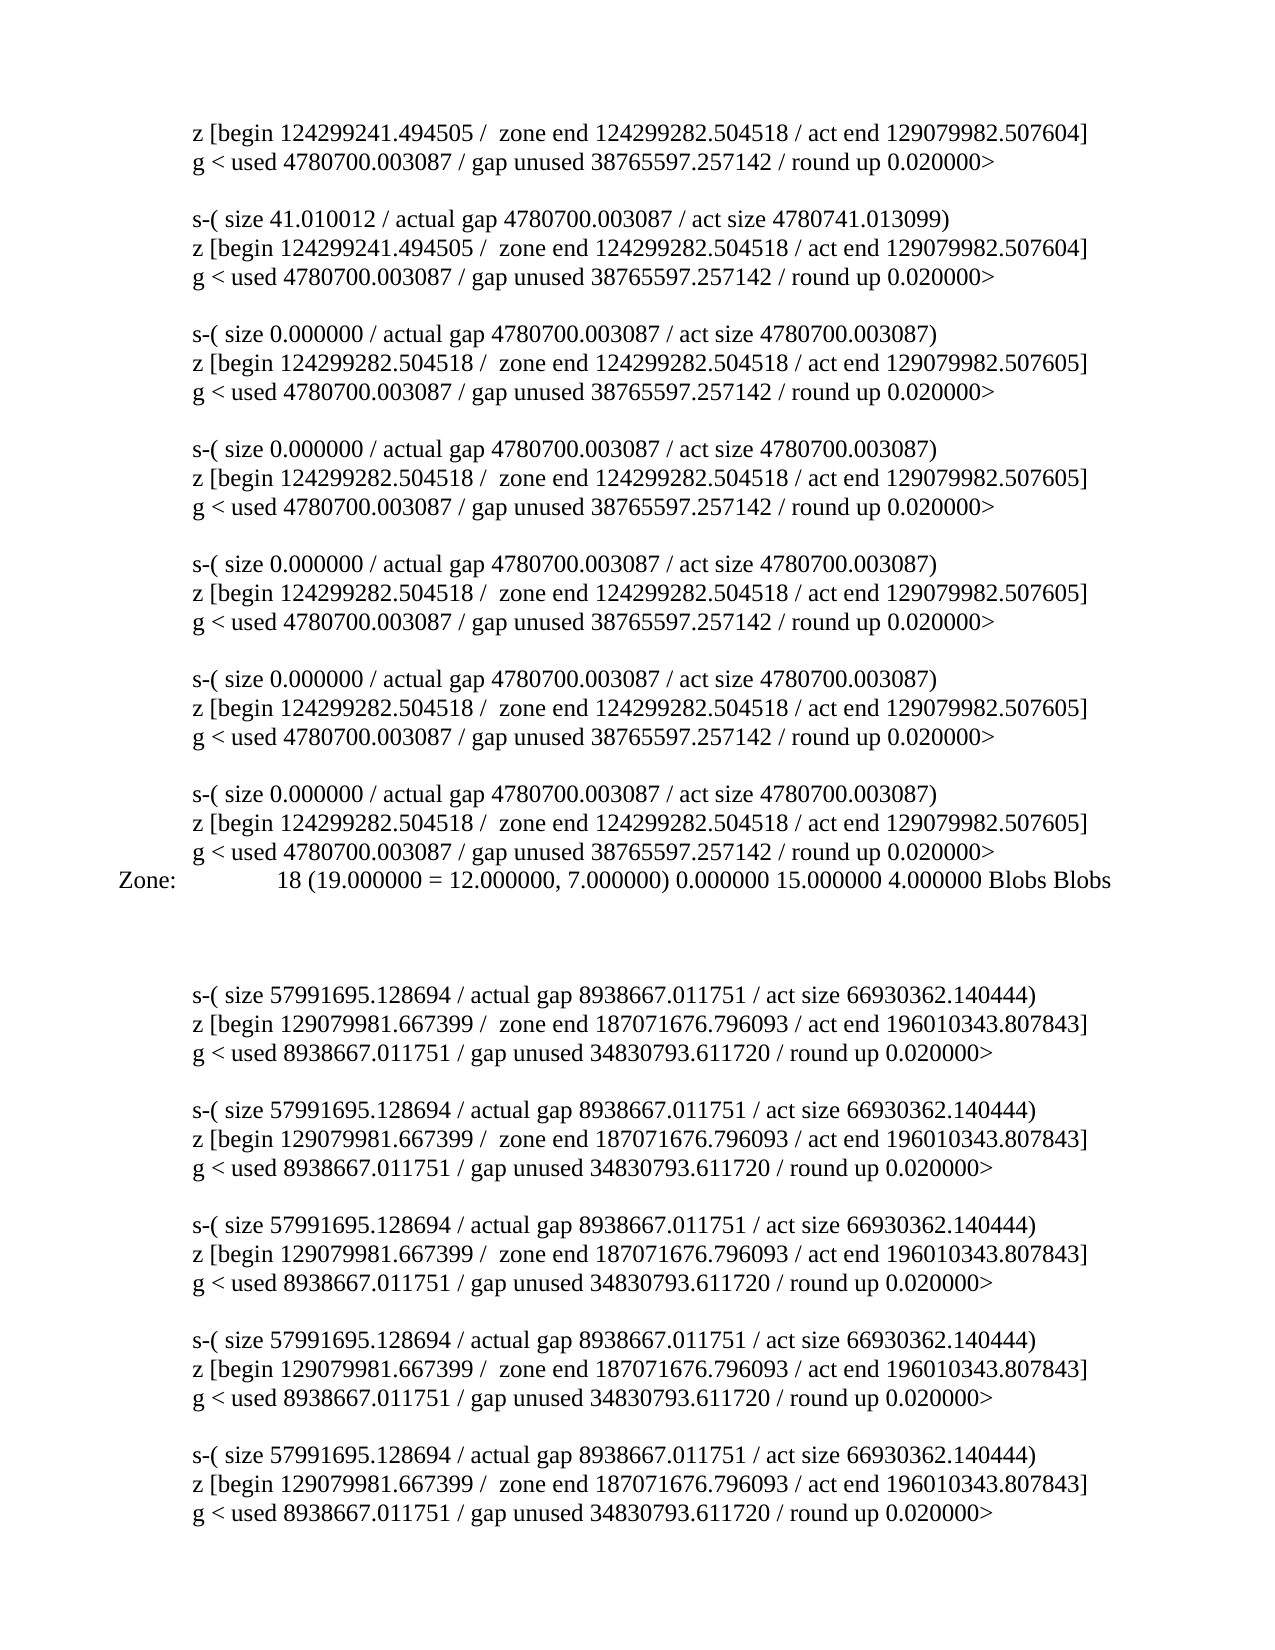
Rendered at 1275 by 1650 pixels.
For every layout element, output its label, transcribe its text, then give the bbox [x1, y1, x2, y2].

text s-( size 57991695.128694 / actual gap 8938667.011751 / act size 66930362.140444) [118, 1096, 1157, 1124]
text g < used 4780700.003087 / gap unused 38765597.257142 / round up 0.020000> [118, 492, 1157, 521]
text z [begin 124299282.504518 / zone end 124299282.504518 / act end 129079982.507605] [118, 463, 1157, 492]
text z [begin 124299282.504518 / zone end 124299282.504518 / act end 129079982.507605] [118, 578, 1157, 607]
text s-( size 0.000000 / actual gap 4780700.003087 / act size 4780700.003087) [118, 664, 1157, 693]
text g < used 8938667.011751 / gap unused 34830793.611720 / round up 0.020000> [118, 1153, 1157, 1182]
text g < used 8938667.011751 / gap unused 34830793.611720 / round up 0.020000> [118, 1383, 1157, 1412]
text s-( size 41.010012 / actual gap 4780700.003087 / act size 4780741.013099) [118, 204, 1157, 233]
text g < used 8938667.011751 / gap unused 34830793.611720 / round up 0.020000> [118, 1268, 1157, 1297]
text s-( size 57991695.128694 / actual gap 8938667.011751 / act size 66930362.140444) [118, 981, 1157, 1009]
text s-( size 57991695.128694 / actual gap 8938667.011751 / act size 66930362.140444) [118, 1326, 1157, 1354]
text z [begin 129079981.667399 / zone end 187071676.796093 / act end 196010343.807843] [118, 1469, 1157, 1498]
text s-( size 0.000000 / actual gap 4780700.003087 / act size 4780700.003087) [118, 549, 1157, 578]
text s-( size 0.000000 / actual gap 4780700.003087 / act size 4780700.003087) [118, 319, 1157, 348]
text g < used 4780700.003087 / gap unused 38765597.257142 / round up 0.020000> [118, 377, 1157, 406]
text g < used 8938667.011751 / gap unused 34830793.611720 / round up 0.020000> [118, 1498, 1157, 1527]
text z [begin 129079981.667399 / zone end 187071676.796093 / act end 196010343.807843] [118, 1354, 1157, 1383]
text g < used 4780700.003087 / gap unused 38765597.257142 / round up 0.020000> [118, 607, 1157, 636]
text z [begin 129079981.667399 / zone end 187071676.796093 / act end 196010343.807843] [118, 1124, 1157, 1153]
text z [begin 129079981.667399 / zone end 187071676.796093 / act end 196010343.807843] [118, 1239, 1157, 1268]
text g < used 4780700.003087 / gap unused 38765597.257142 / round up 0.020000> [118, 147, 1157, 176]
text z [begin 124299241.494505 / zone end 124299282.504518 / act end 129079982.507604] [118, 118, 1157, 147]
text z [begin 129079981.667399 / zone end 187071676.796093 / act end 196010343.807843] [118, 1009, 1157, 1038]
text z [begin 124299282.504518 / zone end 124299282.504518 / act end 129079982.507605] [118, 808, 1157, 837]
text z [begin 124299282.504518 / zone end 124299282.504518 / act end 129079982.507605] [118, 348, 1157, 377]
text s-( size 0.000000 / actual gap 4780700.003087 / act size 4780700.003087) [118, 434, 1157, 463]
text s-( size 57991695.128694 / actual gap 8938667.011751 / act size 66930362.140444) [118, 1441, 1157, 1469]
text g < used 8938667.011751 / gap unused 34830793.611720 / round up 0.020000> [118, 1038, 1157, 1067]
text Zone: 18 (19.000000 = 12.000000, 7.000000) 0.000000 15.000000 4.000000 Blobs Blobs [118, 866, 1157, 894]
text s-( size 57991695.128694 / actual gap 8938667.011751 / act size 66930362.140444) [118, 1211, 1157, 1239]
text g < used 4780700.003087 / gap unused 38765597.257142 / round up 0.020000> [118, 262, 1157, 291]
text z [begin 124299241.494505 / zone end 124299282.504518 / act end 129079982.507604] [118, 233, 1157, 262]
text s-( size 0.000000 / actual gap 4780700.003087 / act size 4780700.003087) [118, 779, 1157, 808]
text g < used 4780700.003087 / gap unused 38765597.257142 / round up 0.020000> [118, 837, 1157, 866]
text z [begin 124299282.504518 / zone end 124299282.504518 / act end 129079982.507605] [118, 693, 1157, 722]
text g < used 4780700.003087 / gap unused 38765597.257142 / round up 0.020000> [118, 722, 1157, 751]
